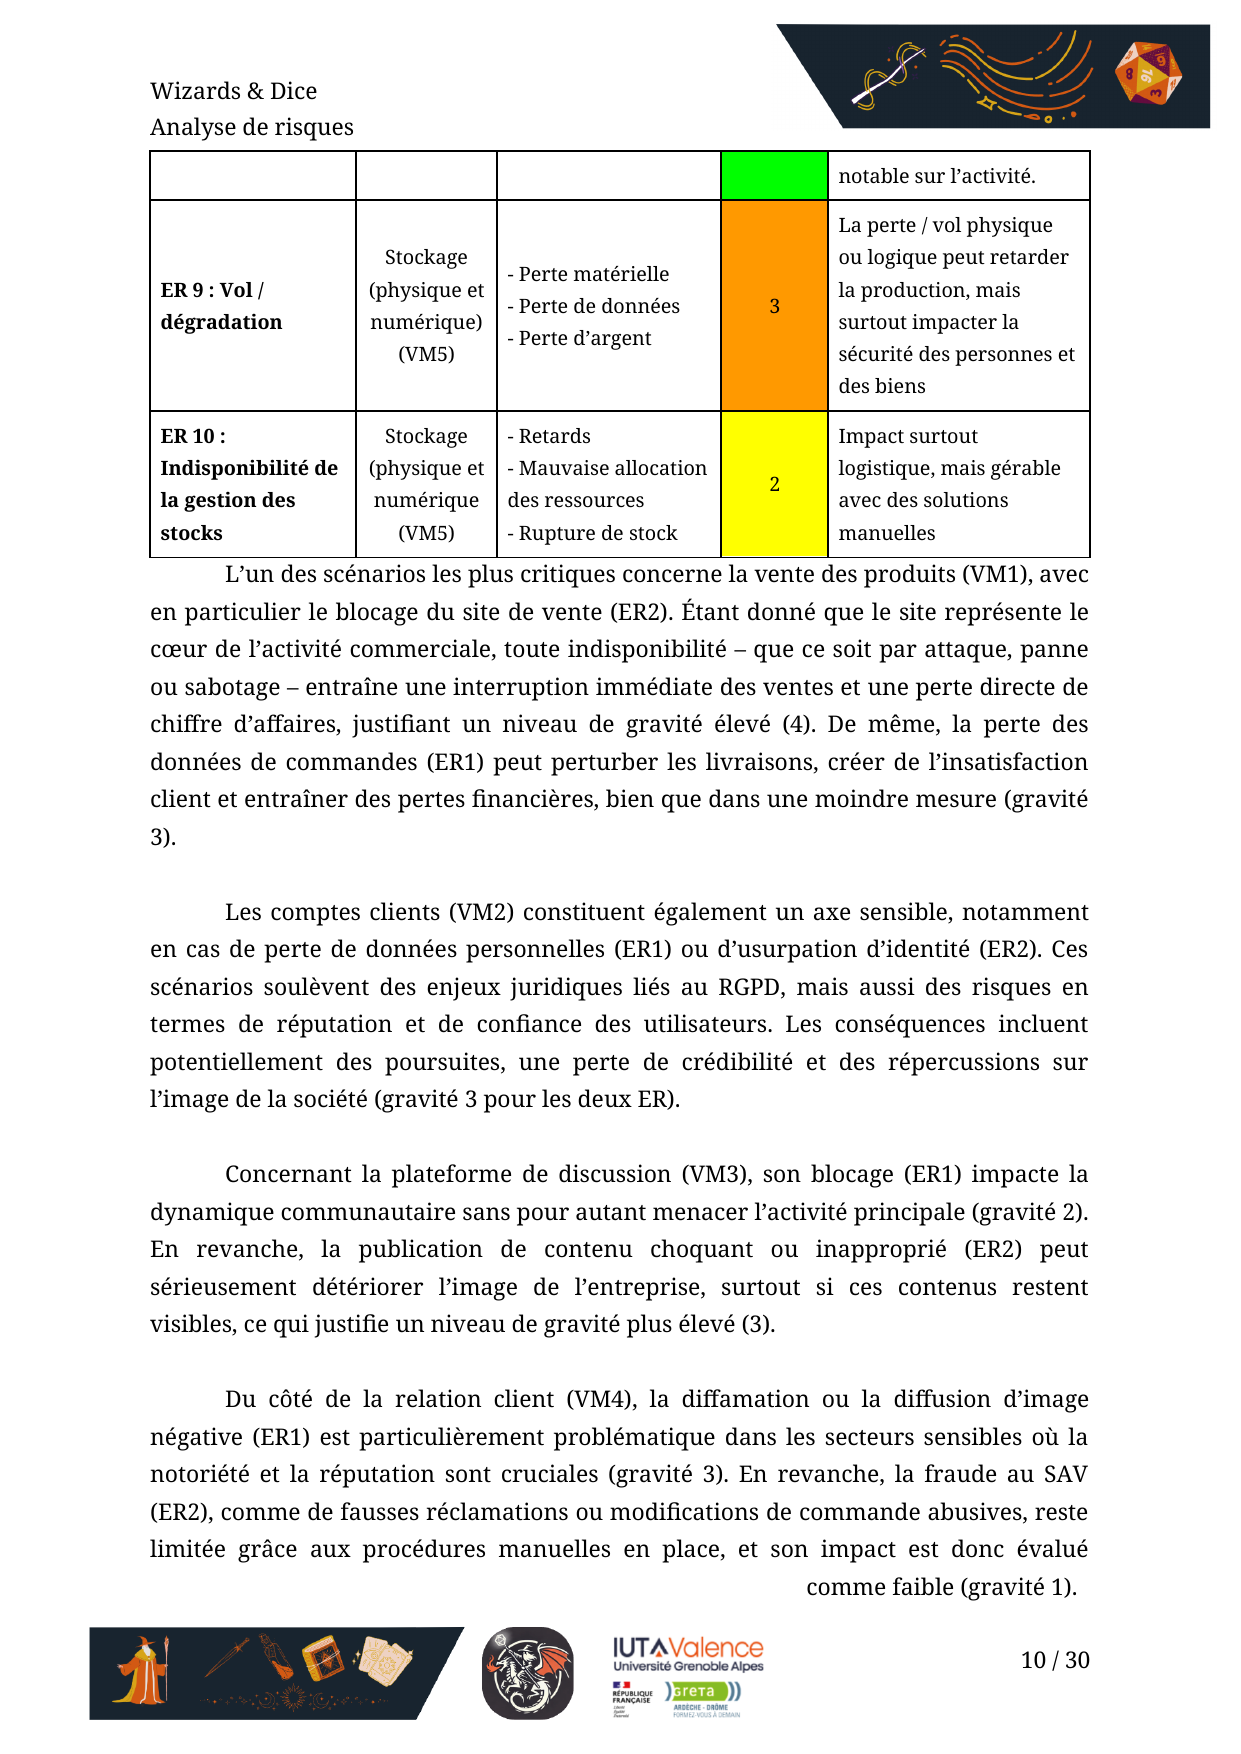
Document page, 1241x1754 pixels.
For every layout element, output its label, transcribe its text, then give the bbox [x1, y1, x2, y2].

table_cell - Retards - Mauvaise allocation des ressources - Rupture de stock [498, 412, 720, 556]
text Les comptes clients (VM2) constituent également un axe sensible, notamment en cas de perte de données personnelles (ER1) ou d’usurpation d’identité (ER2). Ces scénarios soulèvent des enjeux juridiques liés au RGPD, mais aussi des risques en termes de réputation et de confiance des utilisateurs. Les conséquences incluent potentiellement des poursuites, une perte de crédibilité et des répercussions sur l’image de la société (gravité 3 pour les deux ER). [150, 896, 1090, 1114]
table_cell notable sur l’activité. [829, 152, 1089, 199]
table_cell ER 9 : Vol / dégradation [151, 201, 355, 410]
table_cell [722, 152, 827, 199]
text Concernant la plateforme de discussion (VM3), son blocage (ER1) impacte la dynamique communautaire sans pour autant menacer l’activité principale (gravité 2). En revanche, la publication de contenu choquant ou inapproprié (ER2) peut sérieusement détériorer l’image de l’entreprise, surtout si ces contenus restent visibles, ce qui justifie un niveau de gravité plus élevé (3). [150, 1158, 1090, 1339]
table_cell - Perte matérielle - Perte de données - Perte d’argent [498, 201, 720, 410]
table_cell Stockage (physique et numérique (VM5) [357, 412, 496, 556]
table_cell ER 10 : Indisponibilité de la gestion des stocks [151, 412, 355, 556]
table_cell Stockage (physique et numérique) (VM5) [357, 201, 496, 410]
text Du côté de la relation client (VM4), la diffamation ou la diffusion d’image négative (ER1) est particulièrement problématique dans les secteurs sensibles où la notoriété et la réputation sont cruciales (gravité 3). En revanche, la fraude au SAV (ER2), comme de fausses réclamations ou modifications de commande abusives, reste limitée grâce aux procédures manuelles en place, et son impact est donc évalué comme faible (gravité 1). [150, 1383, 1090, 1602]
picture [81, 1616, 788, 1729]
table_cell [151, 152, 355, 199]
text L’un des scénarios les plus critiques concerne la vente des produits (VM1), avec en particulier le blocage du site de vente (ER2). Étant donné que le site représente le cœur de l’activité commerciale, toute indisponibilité – que ce soit par attaque, panne ou sabotage – entraîne une interruption immédiate des ventes et une perte directe de chiffre d’affaires, justifiant un niveau de gravité élevé (4). De même, la perte des données de commandes (ER1) peut perturber les livraisons, créer de l’insatisfaction client et entraîner des pertes financières, bien que dans une moindre mesure (gravité 3). [150, 558, 1090, 852]
table_cell 2 [722, 412, 827, 556]
table_cell [498, 152, 720, 199]
table_cell [357, 152, 496, 199]
picture [771, 21, 1218, 131]
table_cell Impact surtout logistique, mais gérable avec des solutions manuelles [829, 412, 1089, 556]
table_cell 3 [722, 201, 827, 410]
table_cell La perte / vol physique ou logique peut retarder la production, mais surtout impacter la sécurité des personnes et des biens [829, 201, 1089, 410]
